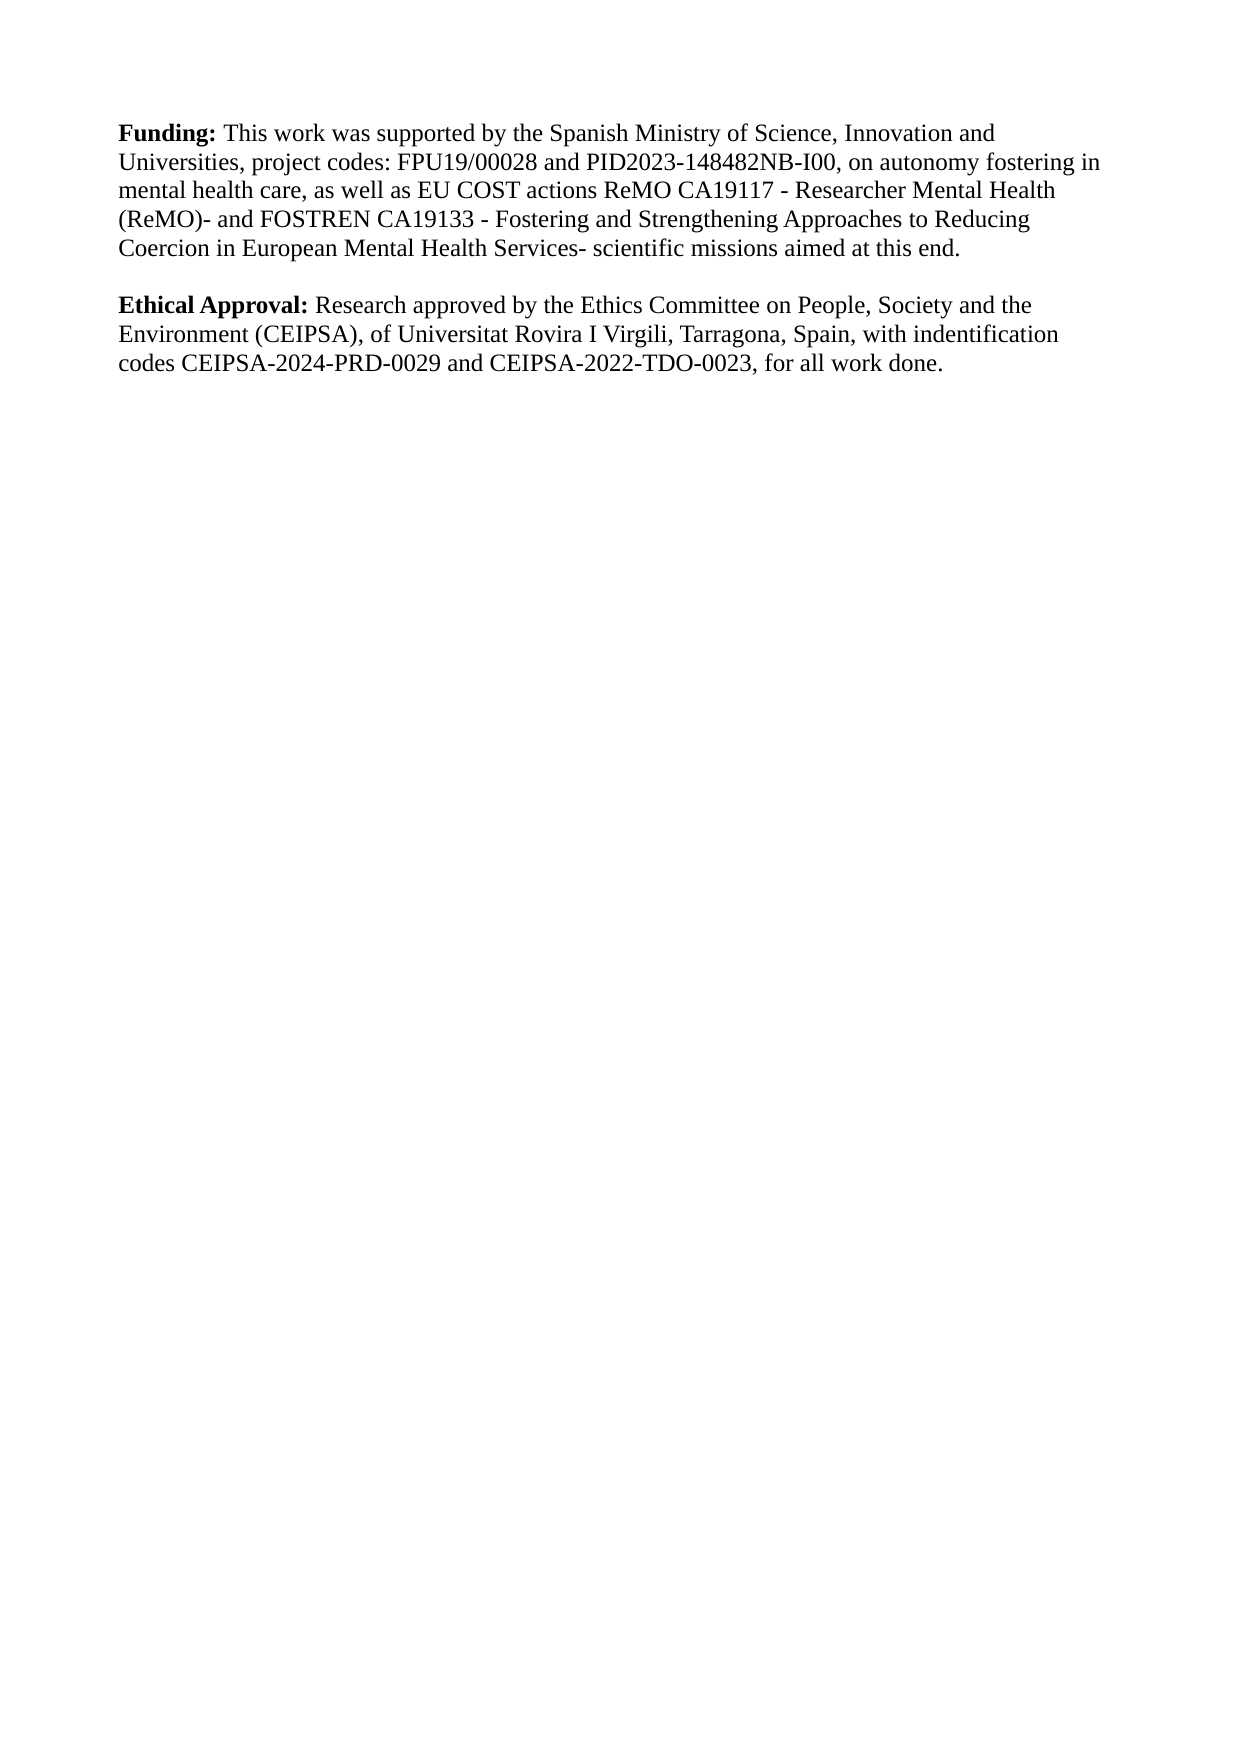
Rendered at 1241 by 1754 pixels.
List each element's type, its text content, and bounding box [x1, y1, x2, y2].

text Funding: This work was supported by the Spanish Ministry of Science, Innovation and Universities, project codes: FPU19/00028 and PID2023-148482NB-I00, on autonomy fostering in mental health care, as well as EU COST actions ReMO CA19117 - Researcher Mental Health (ReMO)- and FOSTREN CA19133 - Fostering and Strengthening Approaches to Reducing Coercion in European Mental Health Services- scientific missions aimed at this end. [118, 118, 1122, 262]
text Ethical Approval: Research approved by the Ethics Committee on People, Society and the Environment (CEIPSA), of Universitat Rovira I Virgili, Tarragona, Spain, with indentification codes CEIPSA-2024-PRD-0029 and CEIPSA-2022-TDO-0023, for all work done. [118, 291, 1122, 377]
